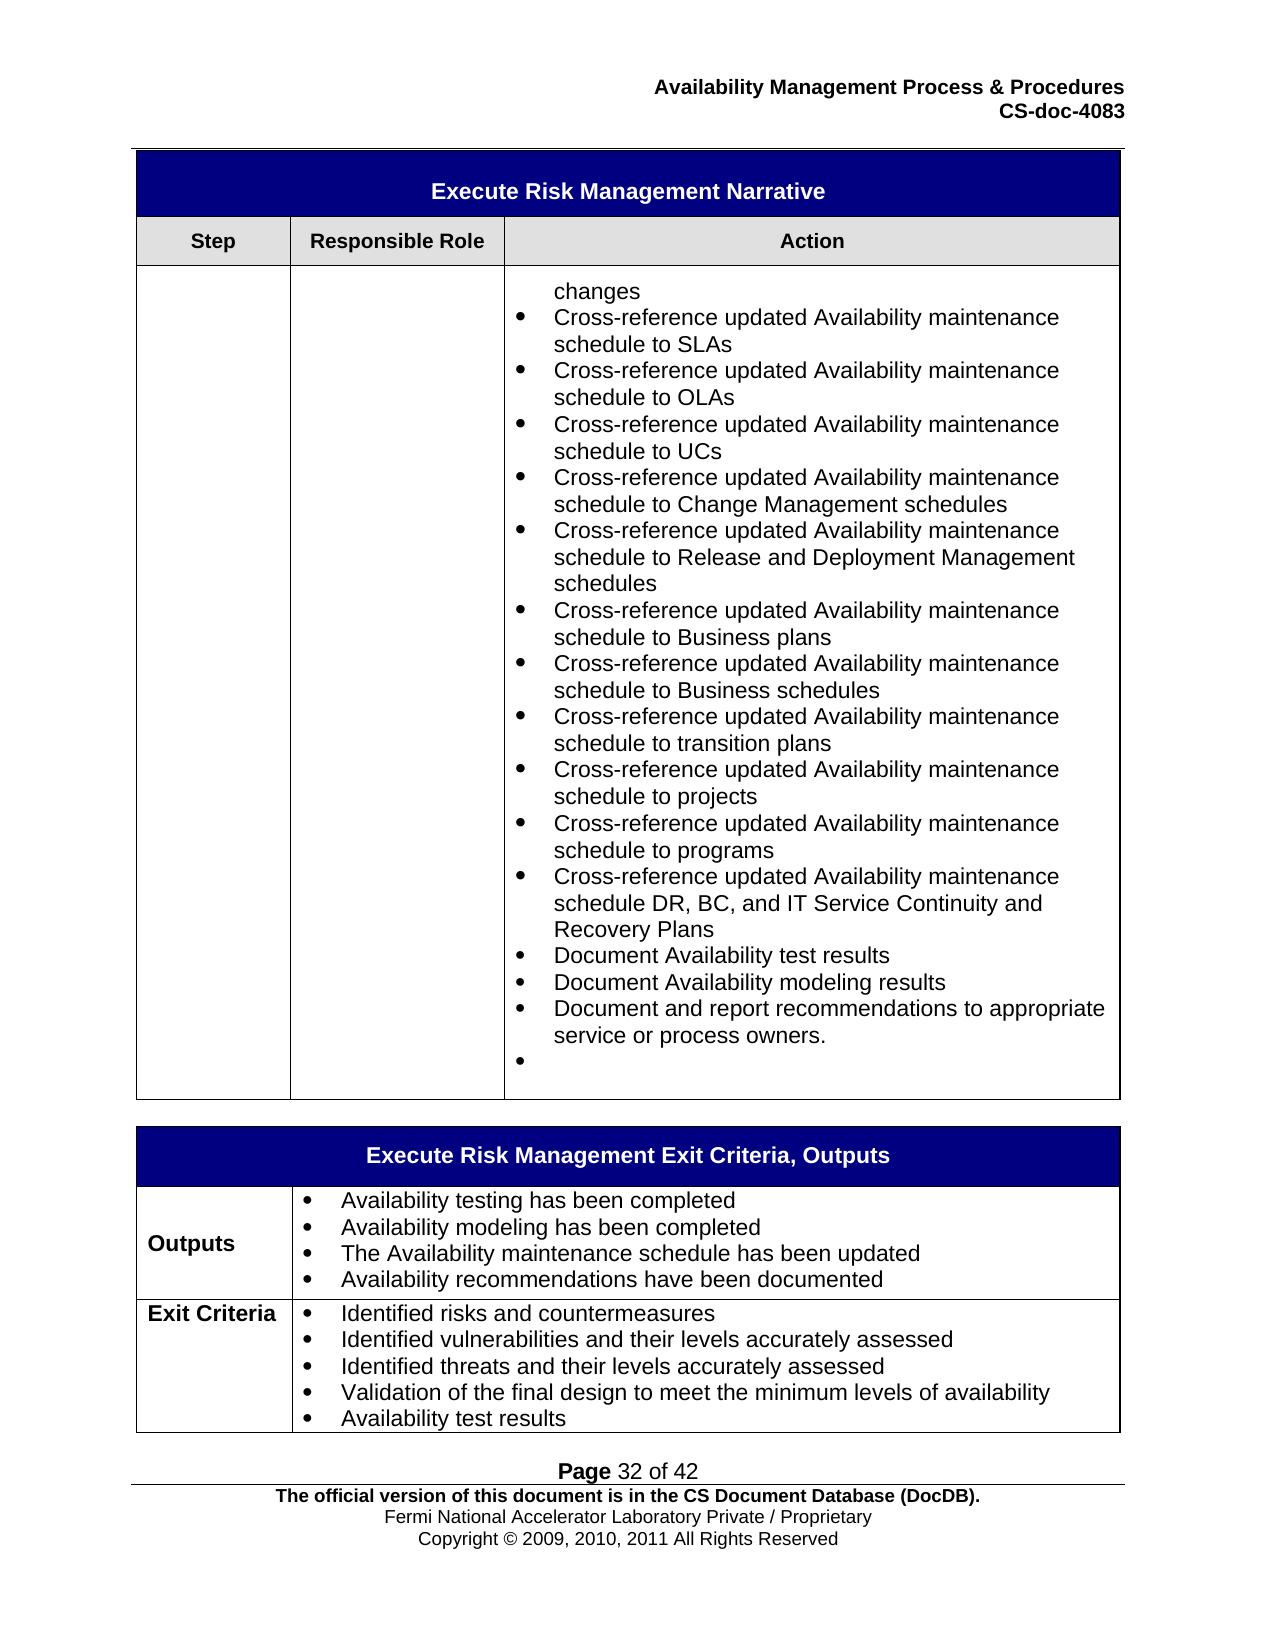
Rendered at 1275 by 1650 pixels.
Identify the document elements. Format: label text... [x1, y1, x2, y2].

table_header Execute Risk Management Exit Criteria, Outputs [137, 1127, 1119, 1186]
table_header Execute Risk Management Narrative [137, 151, 1119, 216]
table_cell [291, 266, 504, 1099]
table_cell Step [137, 217, 290, 265]
table_cell Action [505, 217, 1119, 265]
table_cell Availability testing has been completed Availability modeling has been completed The Availability maintenance schedule has been updated Availability recommendations have been documented [293, 1187, 1119, 1299]
table_cell Exit Criteria [137, 1300, 292, 1432]
table_cell Identified risks and countermeasures Identified vulnerabilities and their levels accurately assessed Identified threats and their levels accurately assessed Validation of the final design to meet the minimum levels of availability Availability test results Availability modeling results Availability recommendations [293, 1300, 1119, 1432]
table_cell Outputs [137, 1187, 292, 1299]
table_cell Responsible Role [291, 217, 504, 265]
table_cell [137, 266, 290, 1099]
table_cell Receive the request Undertake required Availability mechanism (load balancing, mirroring, grid computing etc.) test Undertake required Availability modeling test Undertake required Availability maintenance schedule changes Cross-reference updated Availability maintenance schedule to SLAs Cross-reference updated Availability maintenance schedule to OLAs Cross-reference updated Availability maintenance schedule to UCs Cross-reference updated Availability maintenance schedule to Change Management schedules Cross-reference updated Availability maintenance schedule to Release and Deployment Management schedules Cross-reference updated Availability maintenance schedule to Business plans Cross-reference updated Availability maintenance schedule to Business schedules Cross-reference updated Availability maintenance schedule to transition plans Cross-reference updated Availability maintenance schedule to projects Cross-reference updated Availability maintenance schedule to programs Cross-reference updated Availability maintenance schedule DR, BC, and IT Service Continuity and Recovery Plans Document Availability test results Document Availability modeling results Document and report recommendations to appropriate service or process owners. [505, 266, 1119, 1099]
